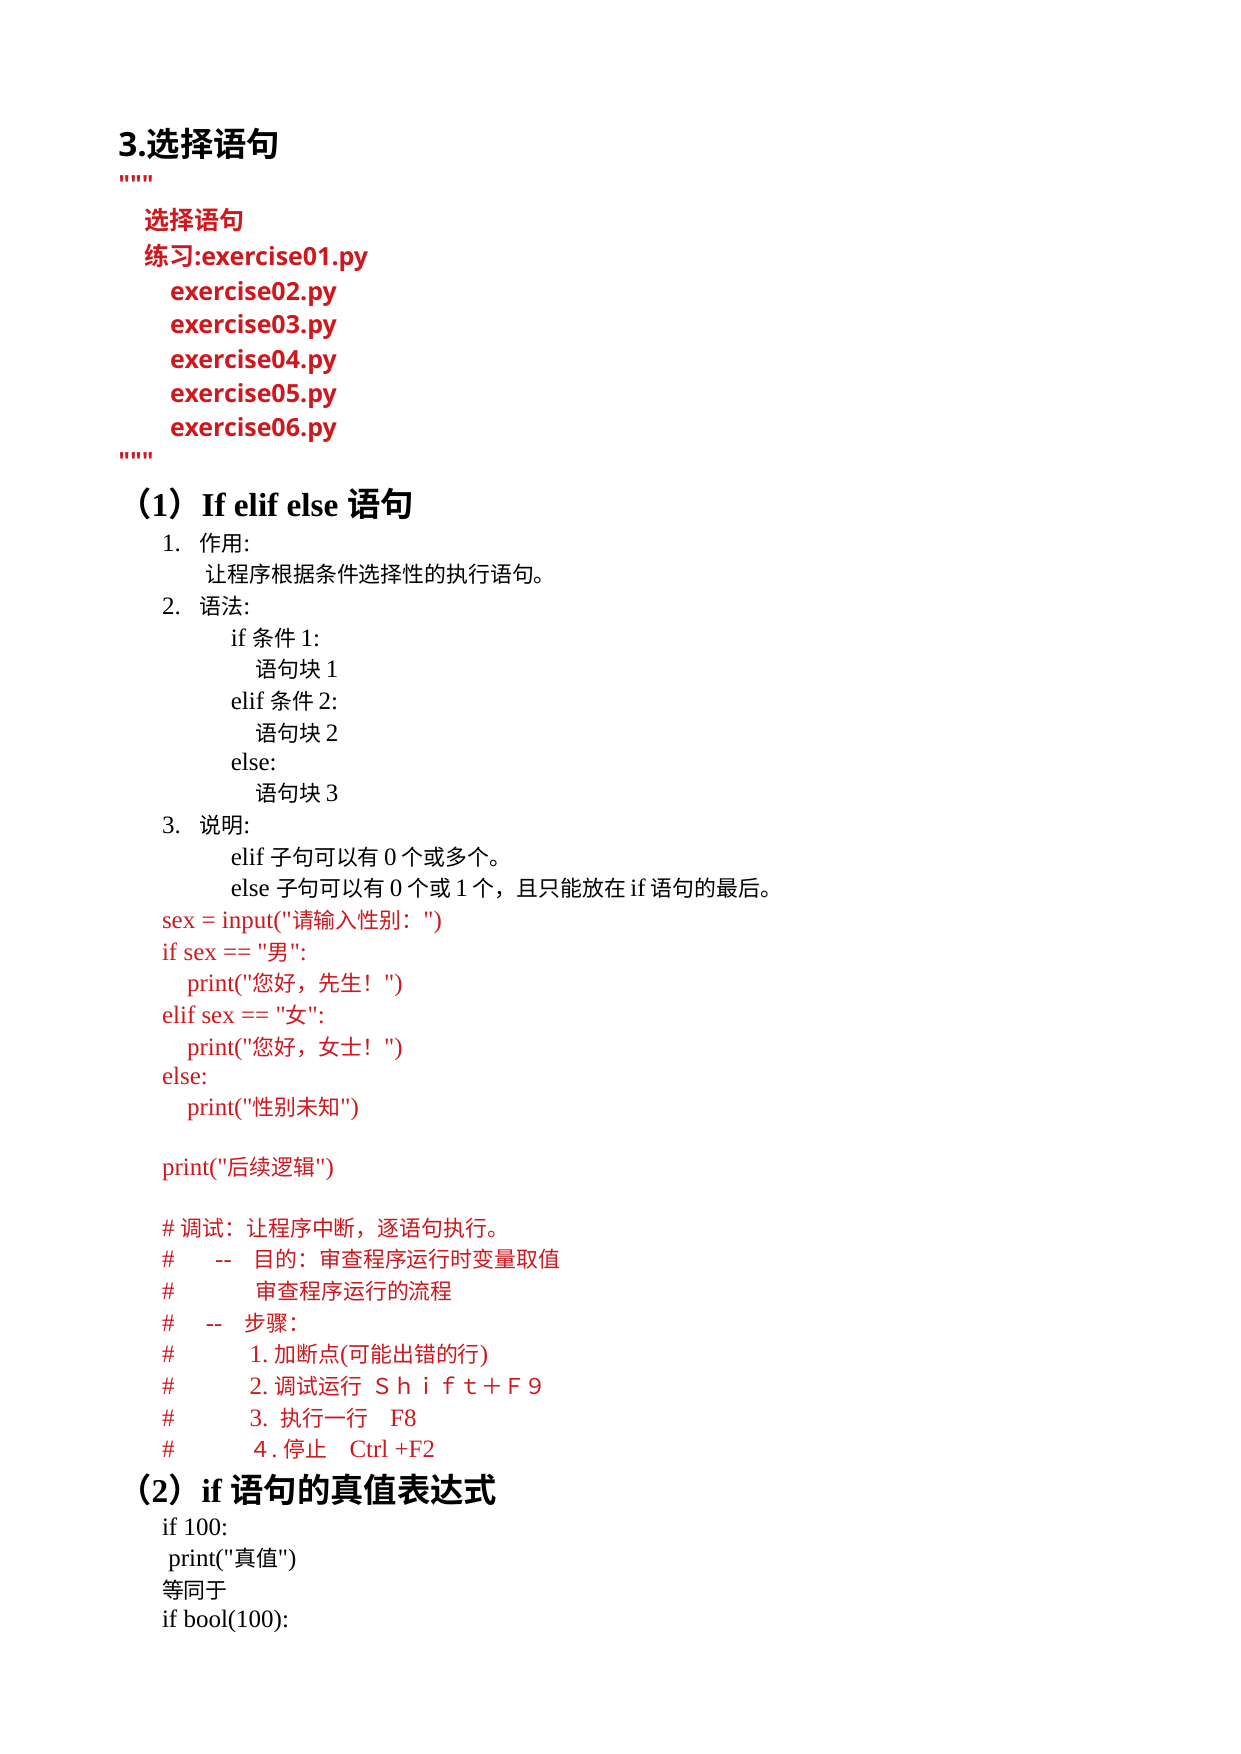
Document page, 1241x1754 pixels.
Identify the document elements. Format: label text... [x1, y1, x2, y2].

text elif 子句可以有0个或多个。 [162, 839, 1122, 871]
subtitle """ [118, 443, 1122, 477]
text # 2. 调试运行 Ｓｈｉｆｔ＋Ｆ９ [162, 1369, 1122, 1401]
text if sex == "男": [162, 934, 1122, 966]
subtitle 选择语句 [118, 201, 1122, 237]
text # 3. 执行一行 F8 [162, 1401, 1122, 1432]
text 让程序根据条件选择性的执行语句。 [118, 557, 1122, 589]
text if bool(100): [118, 1604, 1122, 1633]
text print("您好，先生！") [162, 966, 1122, 998]
subtitle （2）if 语句的真值表达式 [118, 1464, 1122, 1512]
text 语句块1 [162, 652, 1122, 684]
subtitle exercise06.py [118, 409, 1122, 443]
text if 条件1: [162, 621, 1122, 652]
list 语法: [162, 589, 1122, 621]
text # 审查程序运行的流程 [162, 1274, 1122, 1306]
text print("真值") [118, 1541, 1122, 1573]
subtitle """ [118, 167, 1122, 201]
text sex = input("请输入性别：") [162, 903, 1122, 934]
text else: [162, 1061, 1122, 1090]
subtitle 练习:exercise01.py [118, 237, 1122, 273]
text print("性别未知") [162, 1090, 1122, 1122]
text # ４. 停止 Ctrl +F2 [162, 1432, 1122, 1464]
text elif sex == "女": [162, 998, 1122, 1029]
subtitle exercise05.py [118, 375, 1122, 409]
text 语句块3 [162, 776, 1122, 808]
list 作用: [162, 526, 1122, 557]
text else 子句可以有0个或1个，且只能放在if语句的最后。 [162, 871, 1122, 903]
text # -- 步骤： [162, 1306, 1122, 1337]
text 语句块2 [162, 716, 1122, 747]
text else: [162, 747, 1122, 776]
text # 调试：让程序中断，逐语句执行。 [162, 1211, 1122, 1242]
subtitle exercise02.py [118, 273, 1122, 307]
text # -- 目的：审查程序运行时变量取值 [162, 1242, 1122, 1274]
subtitle exercise03.py [118, 307, 1122, 341]
list 说明: [162, 808, 1122, 839]
subtitle （1）If elif else 语句 [118, 477, 1122, 526]
subtitle exercise04.py [118, 341, 1122, 375]
text print("后续逻辑") [162, 1150, 1122, 1182]
text # 1. 加断点(可能出错的行) [162, 1337, 1122, 1369]
text if 100: [118, 1512, 1122, 1541]
subtitle 3.选择语句 [118, 118, 1122, 167]
text elif 条件2: [162, 684, 1122, 716]
text 等同于 [118, 1573, 1122, 1604]
text print("您好，女士！") [162, 1029, 1122, 1061]
